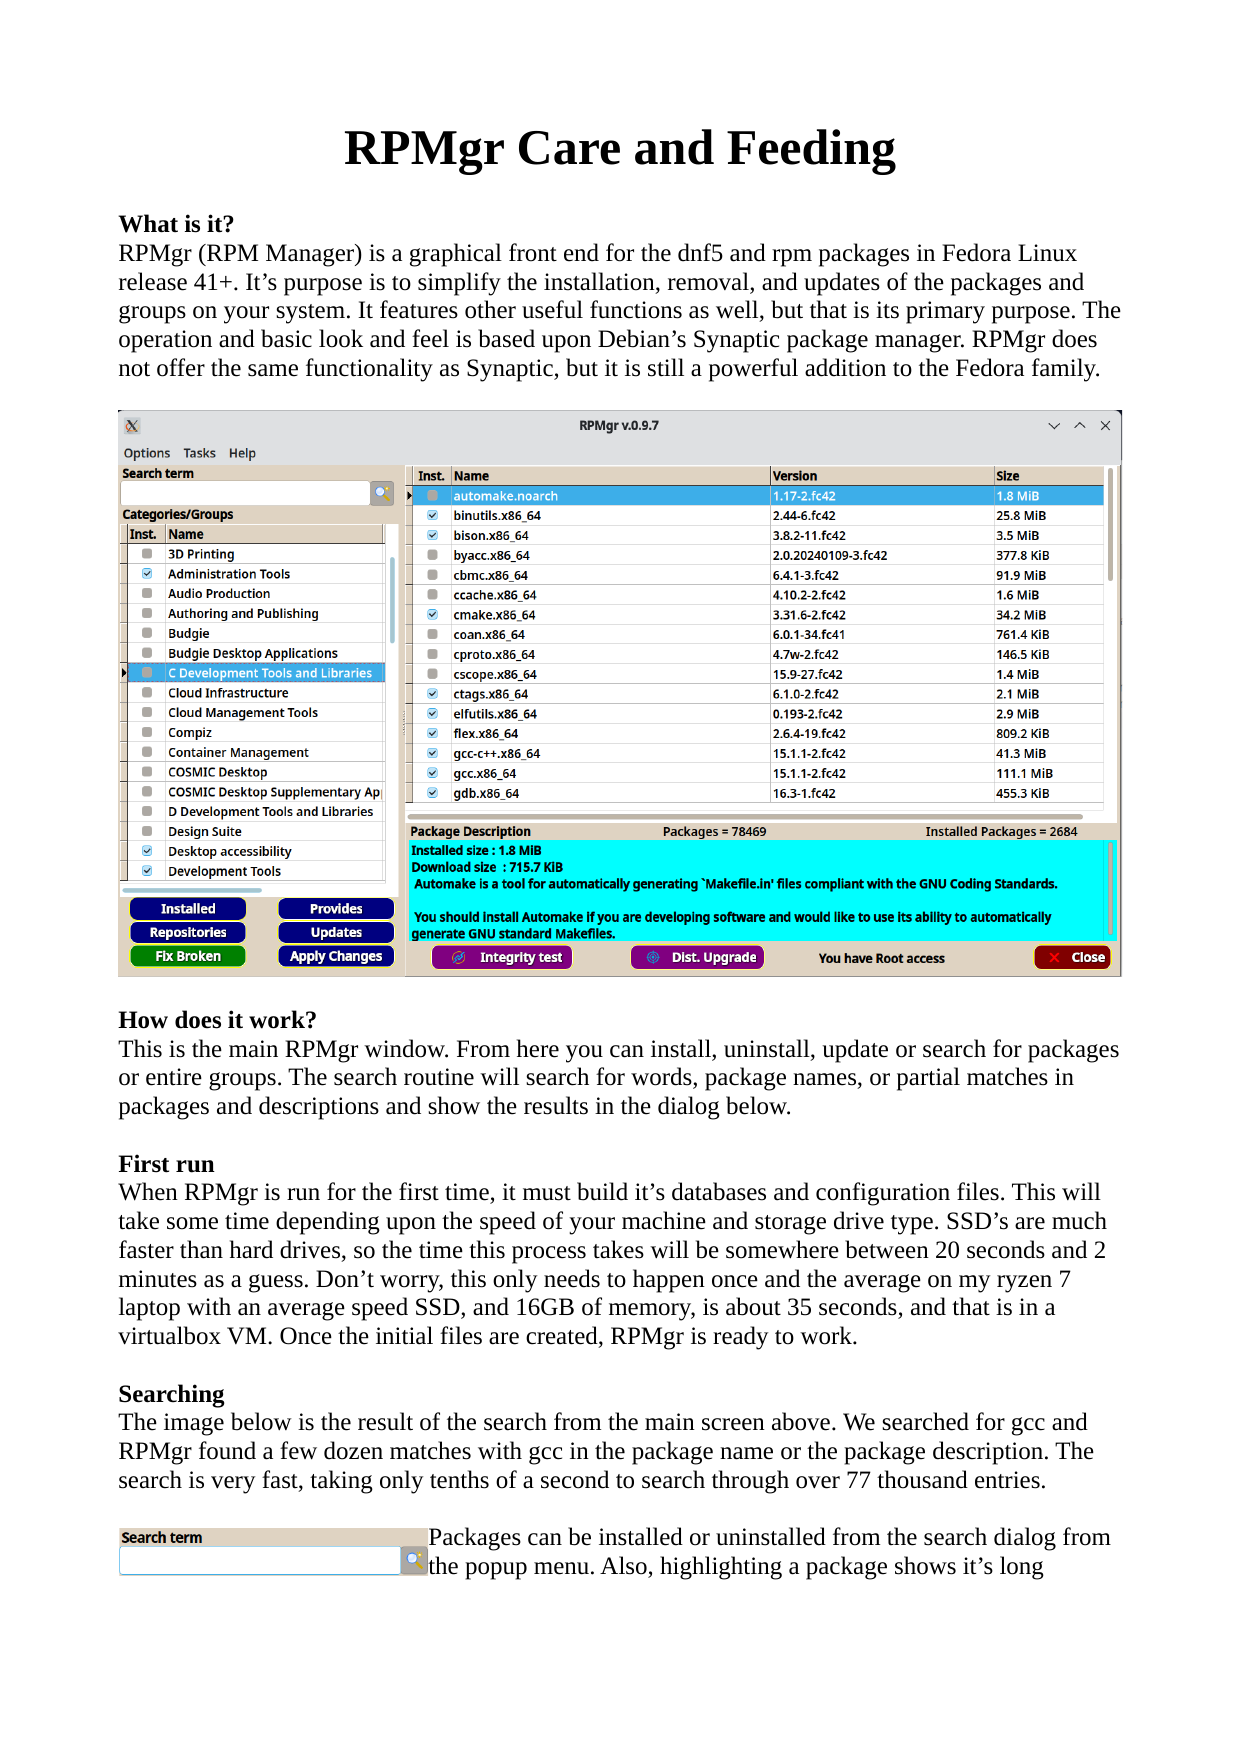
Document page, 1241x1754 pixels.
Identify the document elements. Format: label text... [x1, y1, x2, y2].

picture [118, 410, 1123, 977]
text How does it work? [118, 1005, 1122, 1034]
picture [119, 1528, 429, 1576]
text This is the main RPMgr window. From here you can install, uninstall, update or search for packages or entire groups. The search routine will search for words, package names, or partial matches in packages and descriptions and show the results in the dialog below. [118, 1034, 1122, 1120]
text RPMgr Care and Feeding [118, 118, 1122, 176]
text The image below is the result of the search from the main screen above. We searched for gcc and RPMgr found a few dozen matches with gcc in the package name or the package description. The search is very fast, taking only tenths of a second to search through over 77 thousand entries. [118, 1407, 1122, 1494]
text When RPMgr is run for the first time, it must build it’s databases and configuration files. This will take some time depending upon the speed of your machine and storage drive type. SSD’s are much faster than hard drives, so the time this process takes will be somewhere between 20 seconds and 2 minutes as a guess. Don’t worry, this only needs to happen once and the average on my ryzen 7 laptop with an average speed SSD, and 16GB of memory, is about 35 seconds, and that is in a virtualbox VM. Once the initial files are created, RPMgr is ready to work. [118, 1177, 1122, 1350]
text Packages can be installed or uninstalled from the search dialog from the popup menu. Also, highlighting a package shows it’s long [118, 1522, 1122, 1580]
text What is it? [118, 209, 1122, 238]
text Searching [118, 1379, 1122, 1407]
text RPMgr (RPM Manager) is a graphical front end for the dnf5 and rpm packages in Fedora Linux release 41+. It’s purpose is to simplify the installation, removal, and updates of the packages and groups on your system. It features other useful functions as well, but that is its primary purpose. The operation and basic look and feel is based upon Debian’s Synaptic package manager. RPMgr does not offer the same functionality as Synaptic, but it is still a powerful addition to the Fedora family. [118, 238, 1122, 382]
text First run [118, 1149, 1122, 1177]
